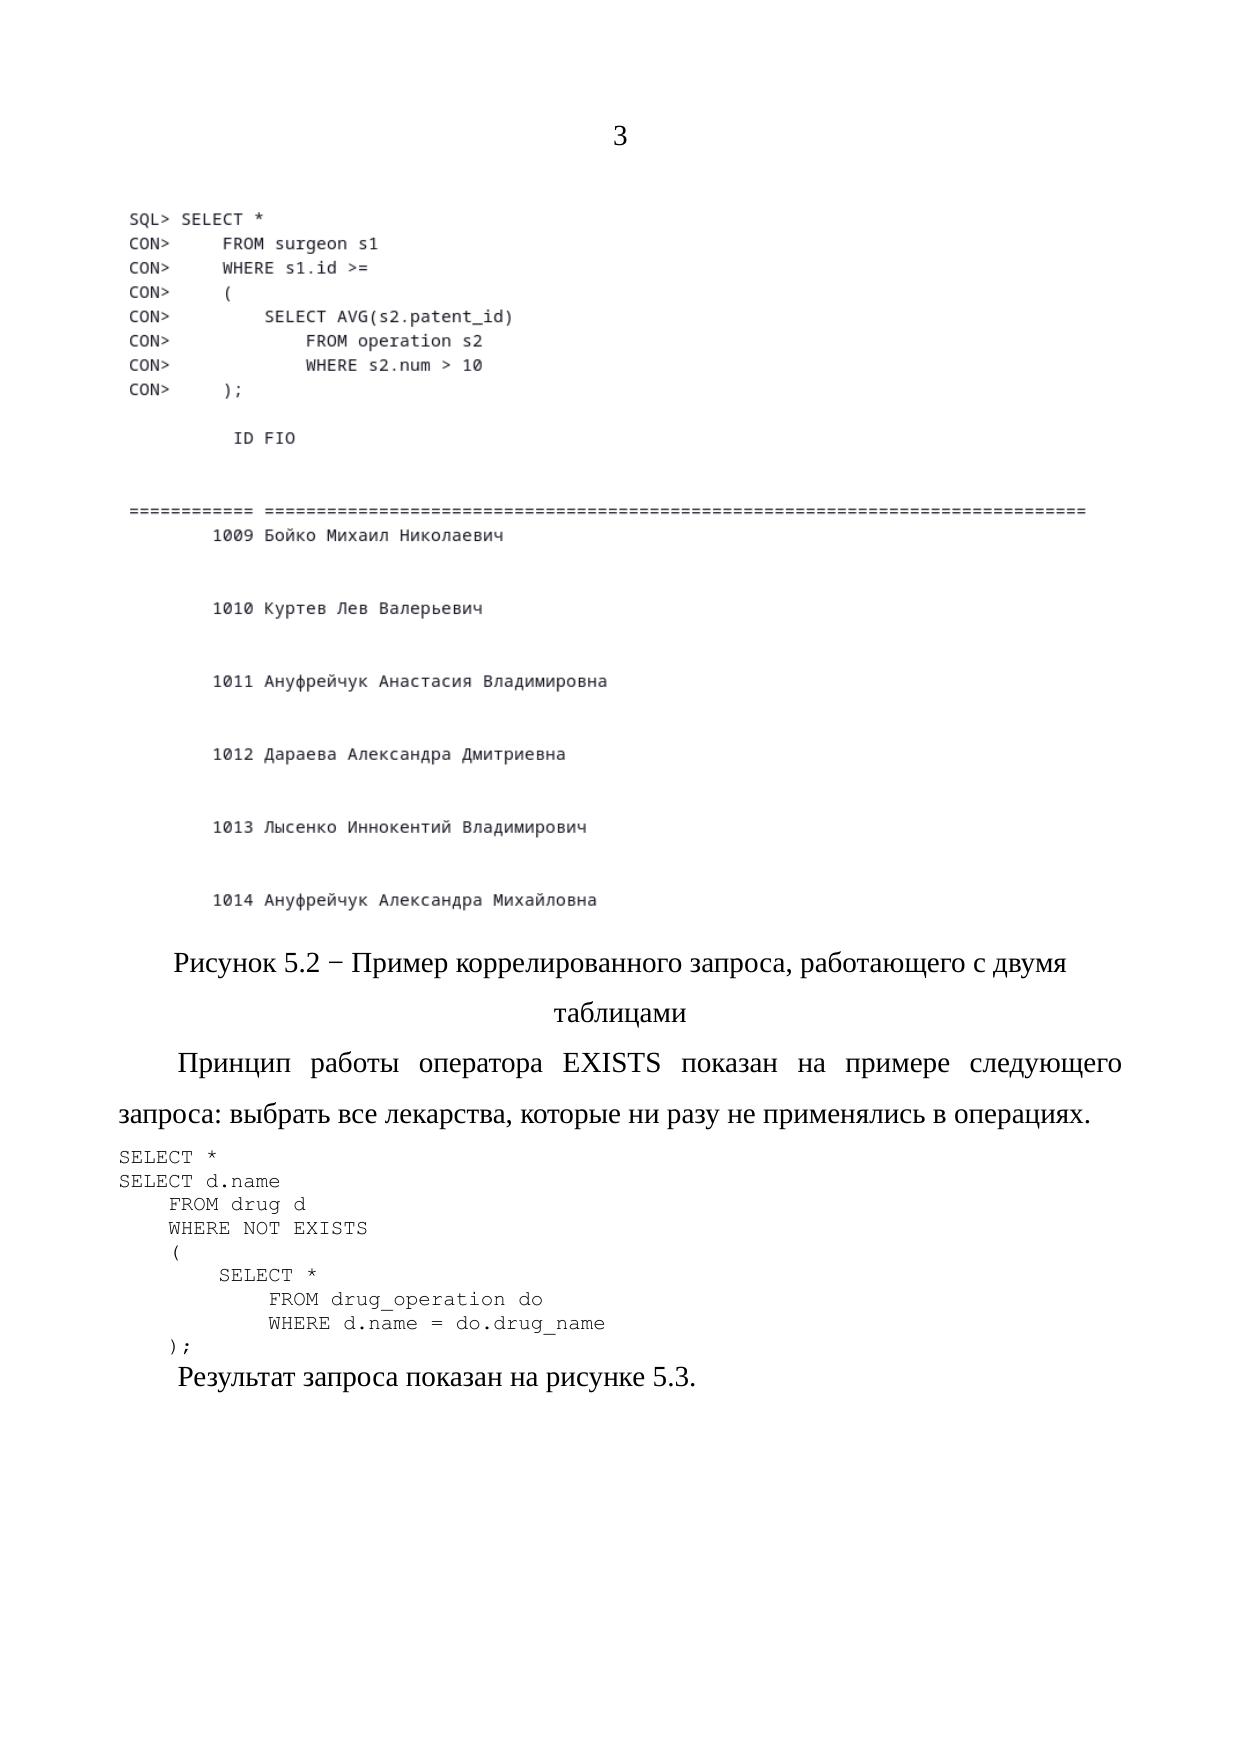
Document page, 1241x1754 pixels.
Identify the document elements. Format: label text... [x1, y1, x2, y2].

text ); [118, 1335, 1122, 1359]
text WHERE NOT EXISTS [118, 1217, 1122, 1241]
text FROM drug_operation do [118, 1288, 1122, 1312]
text SELECT d.name [118, 1170, 1122, 1193]
picture [129, 210, 1111, 929]
text WHERE d.name = do.drug_name [118, 1312, 1122, 1335]
text Рисунок 5.2 − Пример коррелированного запроса, работающего с двумя таблицами [129, 929, 1111, 1029]
text ( [118, 1241, 1122, 1264]
text Принцип работы оператора EXISTS показан на примере следующего запроса: выбрать все лекарства, которые ни разу не применялись в операциях. [118, 1046, 1122, 1129]
text FROM drug d [118, 1193, 1122, 1217]
text SELECT * [118, 1264, 1122, 1288]
text Результат запроса показан на рисунке 5.3. [118, 1359, 1122, 1392]
text SELECT * [118, 1146, 1122, 1170]
